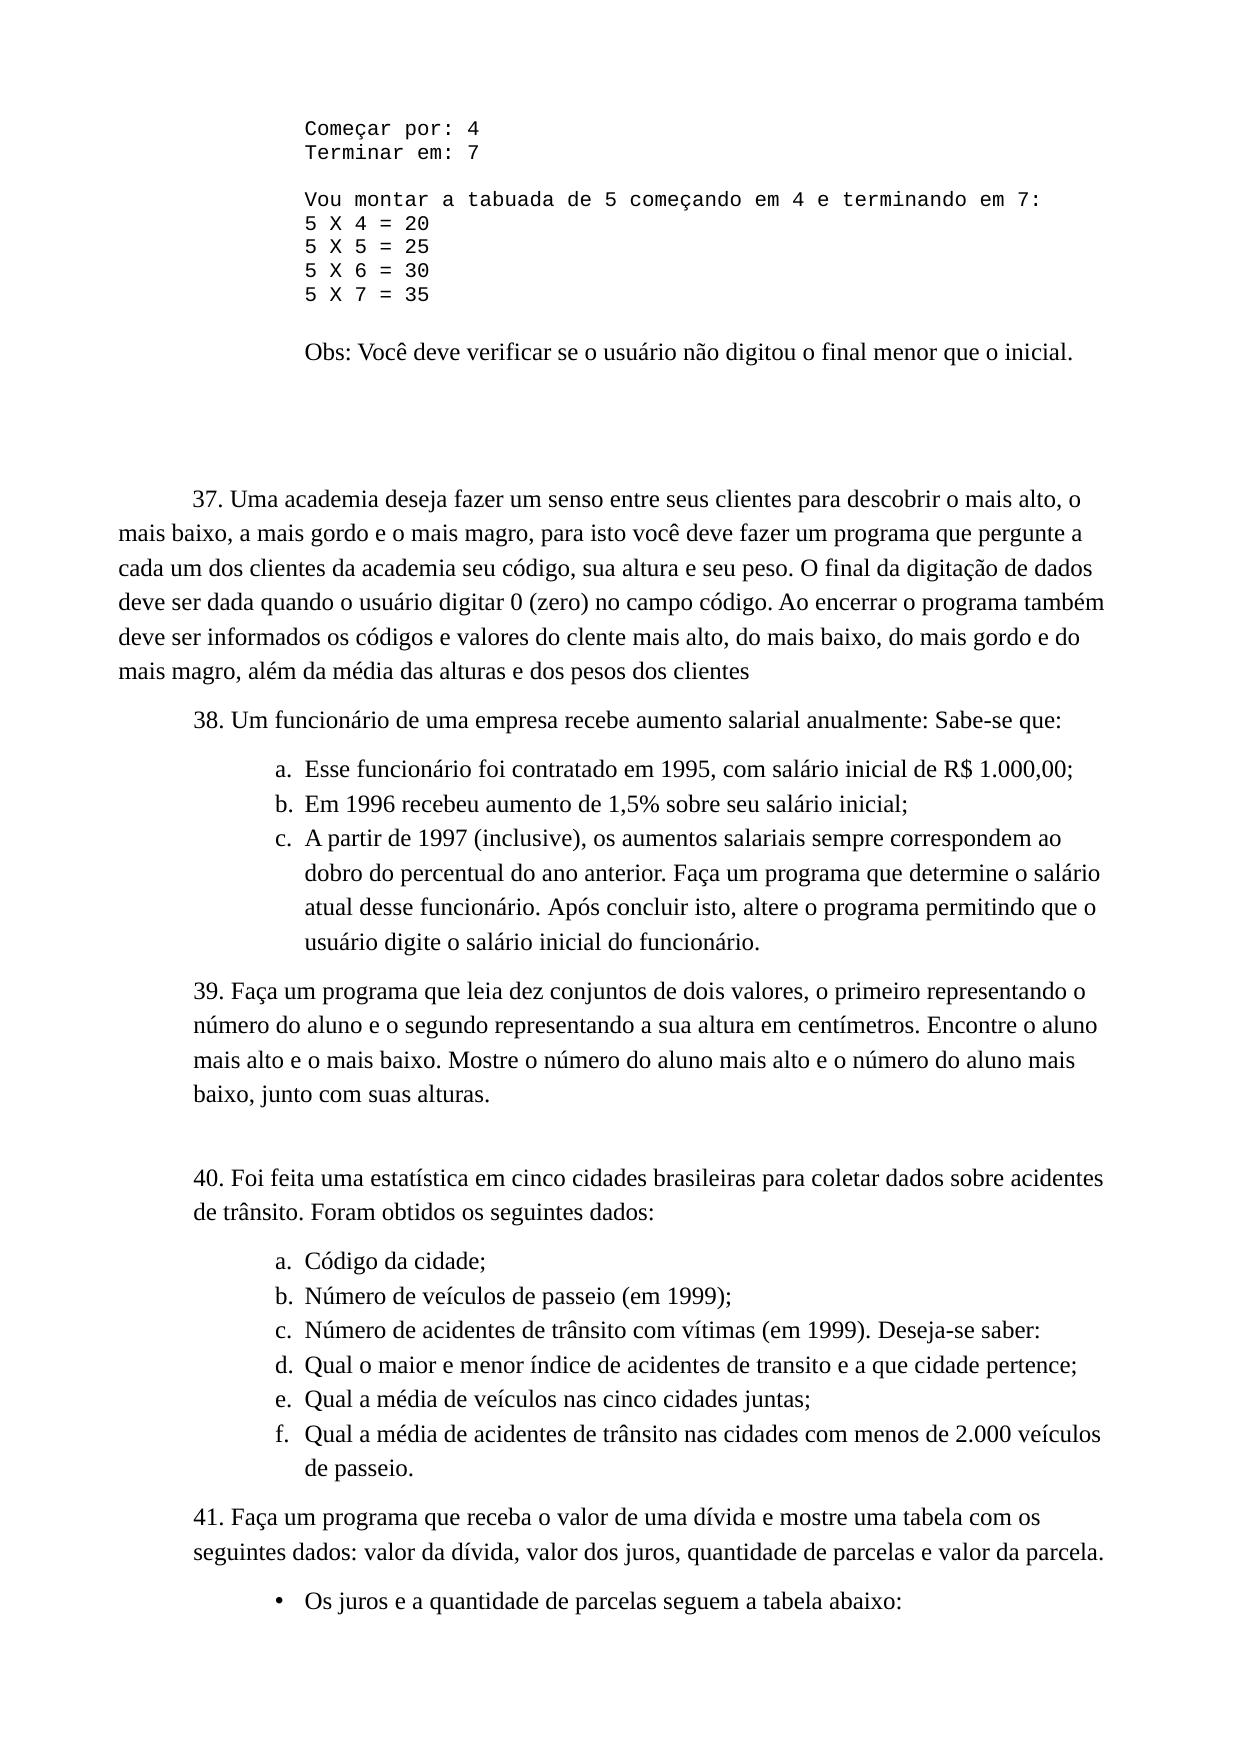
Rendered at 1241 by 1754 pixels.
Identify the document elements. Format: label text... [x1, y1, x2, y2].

list Qual a média de acidentes de trânsito nas cidades com menos de 2.000 veículos de passeio. [275, 1419, 1122, 1482]
text 37. Uma academia deseja fazer um senso entre seus clientes para descobrir o mais alto, o mais baixo, a mais gordo e o mais magro, para isto você deve fazer um programa que pergunte a cada um dos clientes da academia seu código, sua altura e seu peso. O final da digitação de dados deve ser dada quando o usuário digitar 0 (zero) no campo código. Ao encerrar o programa também deve ser informados os códigos e valores do clente mais alto, do mais baixo, do mais gordo e do mais magro, além da média das alturas e dos pesos dos clientes [118, 484, 1122, 685]
list Obs: Você deve verificar se o usuário não digitou o final menor que o inicial. [275, 337, 1122, 366]
list Qual a média de veículos nas cinco cidades juntas; [275, 1384, 1122, 1413]
list A partir de 1997 (inclusive), os aumentos salariais sempre correspondem ao dobro do percentual do ano anterior. Faça um programa que determine o salário atual desse funcionário. Após concluir isto, altere o programa permitindo que o usuário digite o salário inicial do funcionário. [275, 823, 1122, 956]
list Número de acidentes de trânsito com vítimas (em 1999). Deseja-se saber: [275, 1315, 1122, 1344]
list 39. Faça um programa que leia dez conjuntos de dois valores, o primeiro representando o número do aluno e o segundo representando a sua altura em centímetros. Encontre o aluno mais alto e o mais baixo. Mostre o número do aluno mais alto e o número do aluno mais baixo, junto com suas alturas. [164, 976, 1122, 1108]
list Terminar em: 7 [275, 142, 1122, 165]
list 5 X 5 = 25 [275, 236, 1122, 260]
list Vou montar a tabuada de 5 começando em 4 e terminando em 7: [275, 189, 1122, 213]
list Qual o maior e menor índice de acidentes de transito e a que cidade pertence; [275, 1350, 1122, 1379]
list Os juros e a quantidade de parcelas seguem a tabela abaixo: [275, 1586, 1122, 1615]
list Em 1996 recebeu aumento de 1,5% sobre seu salário inicial; [275, 789, 1122, 818]
list 5 X 7 = 35 [275, 284, 1122, 307]
list 38. Um funcionário de uma empresa recebe aumento salarial anualmente: Sabe-se que: [164, 705, 1122, 734]
list Número de veículos de passeio (em 1999); [275, 1281, 1122, 1310]
list 40. Foi feita uma estatística em cinco cidades brasileiras para coletar dados sobre acidentes de trânsito. Foram obtidos os seguintes dados: [164, 1163, 1122, 1226]
list 41. Faça um programa que receba o valor de uma dívida e mostre uma tabela com os seguintes dados: valor da dívida, valor dos juros, quantidade de parcelas e valor da parcela. [164, 1502, 1122, 1566]
list Código da cidade; [275, 1246, 1122, 1275]
list Começar por: 4 [275, 118, 1122, 142]
list 5 X 6 = 30 [275, 260, 1122, 284]
list Esse funcionário foi contratado em 1995, com salário inicial de R$ 1.000,00; [275, 754, 1122, 783]
list 5 X 4 = 20 [275, 213, 1122, 236]
